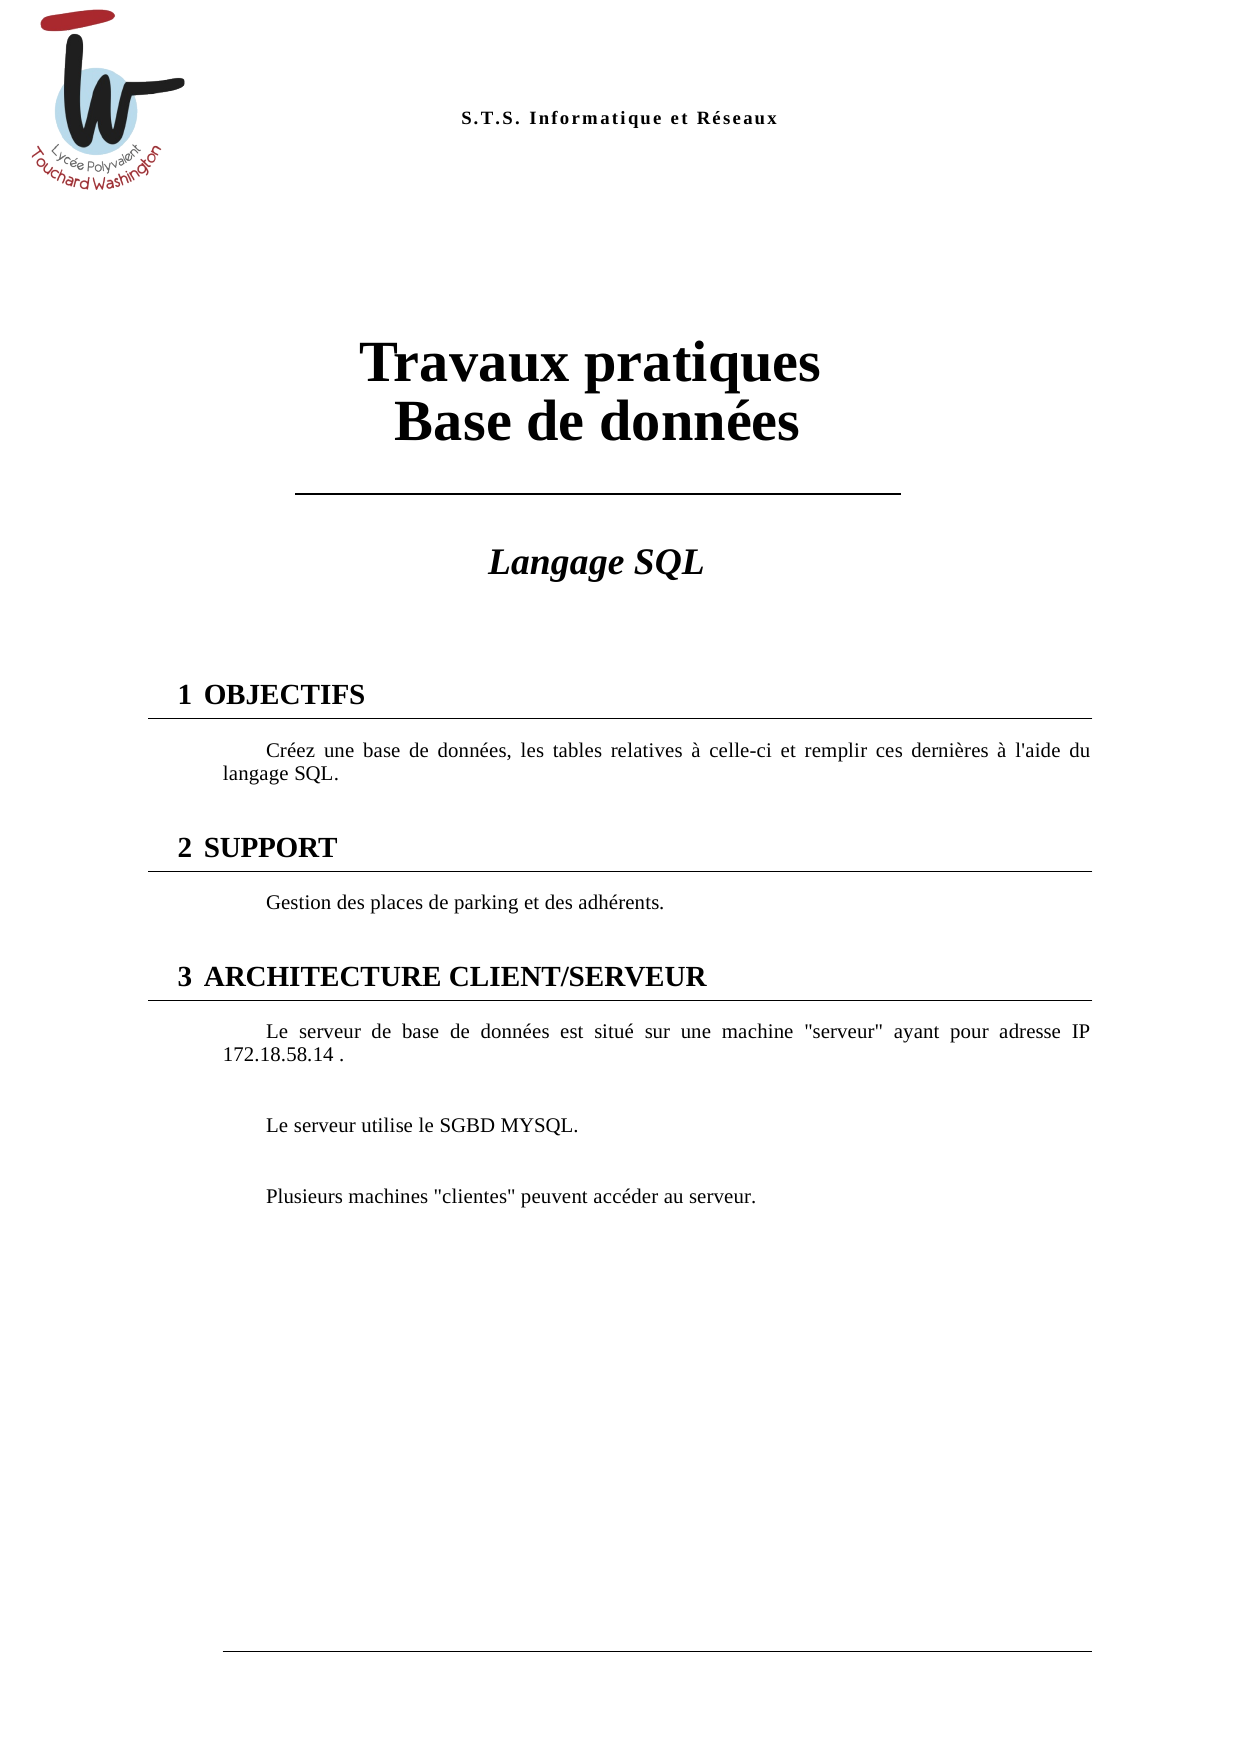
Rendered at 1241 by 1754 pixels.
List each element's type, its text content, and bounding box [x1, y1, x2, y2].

text Plusieurs machines "clientes" peuvent accéder au serveur. [223, 1185, 1092, 1208]
picture [31, 8, 185, 190]
text Le serveur utilise le SGBD MYSQL. [223, 1114, 1092, 1137]
text Gestion des places de parking et des adhérents. [223, 891, 1092, 914]
subtitle Support [148, 827, 1092, 871]
text Langage SQL [295, 534, 901, 584]
text Travaux pratiques Base de données [295, 335, 901, 493]
subtitle Architecture Client/serveur [148, 956, 1092, 1000]
text Le serveur de base de données est situé sur une machine "serveur" ayant pour adresse IP 172.18.58.14 . [223, 1020, 1092, 1066]
text Créez une base de données, les tables relatives à celle-ci et remplir ces dernières à l'aide du langage SQL. [223, 738, 1092, 784]
subtitle objectifs [148, 674, 1092, 718]
